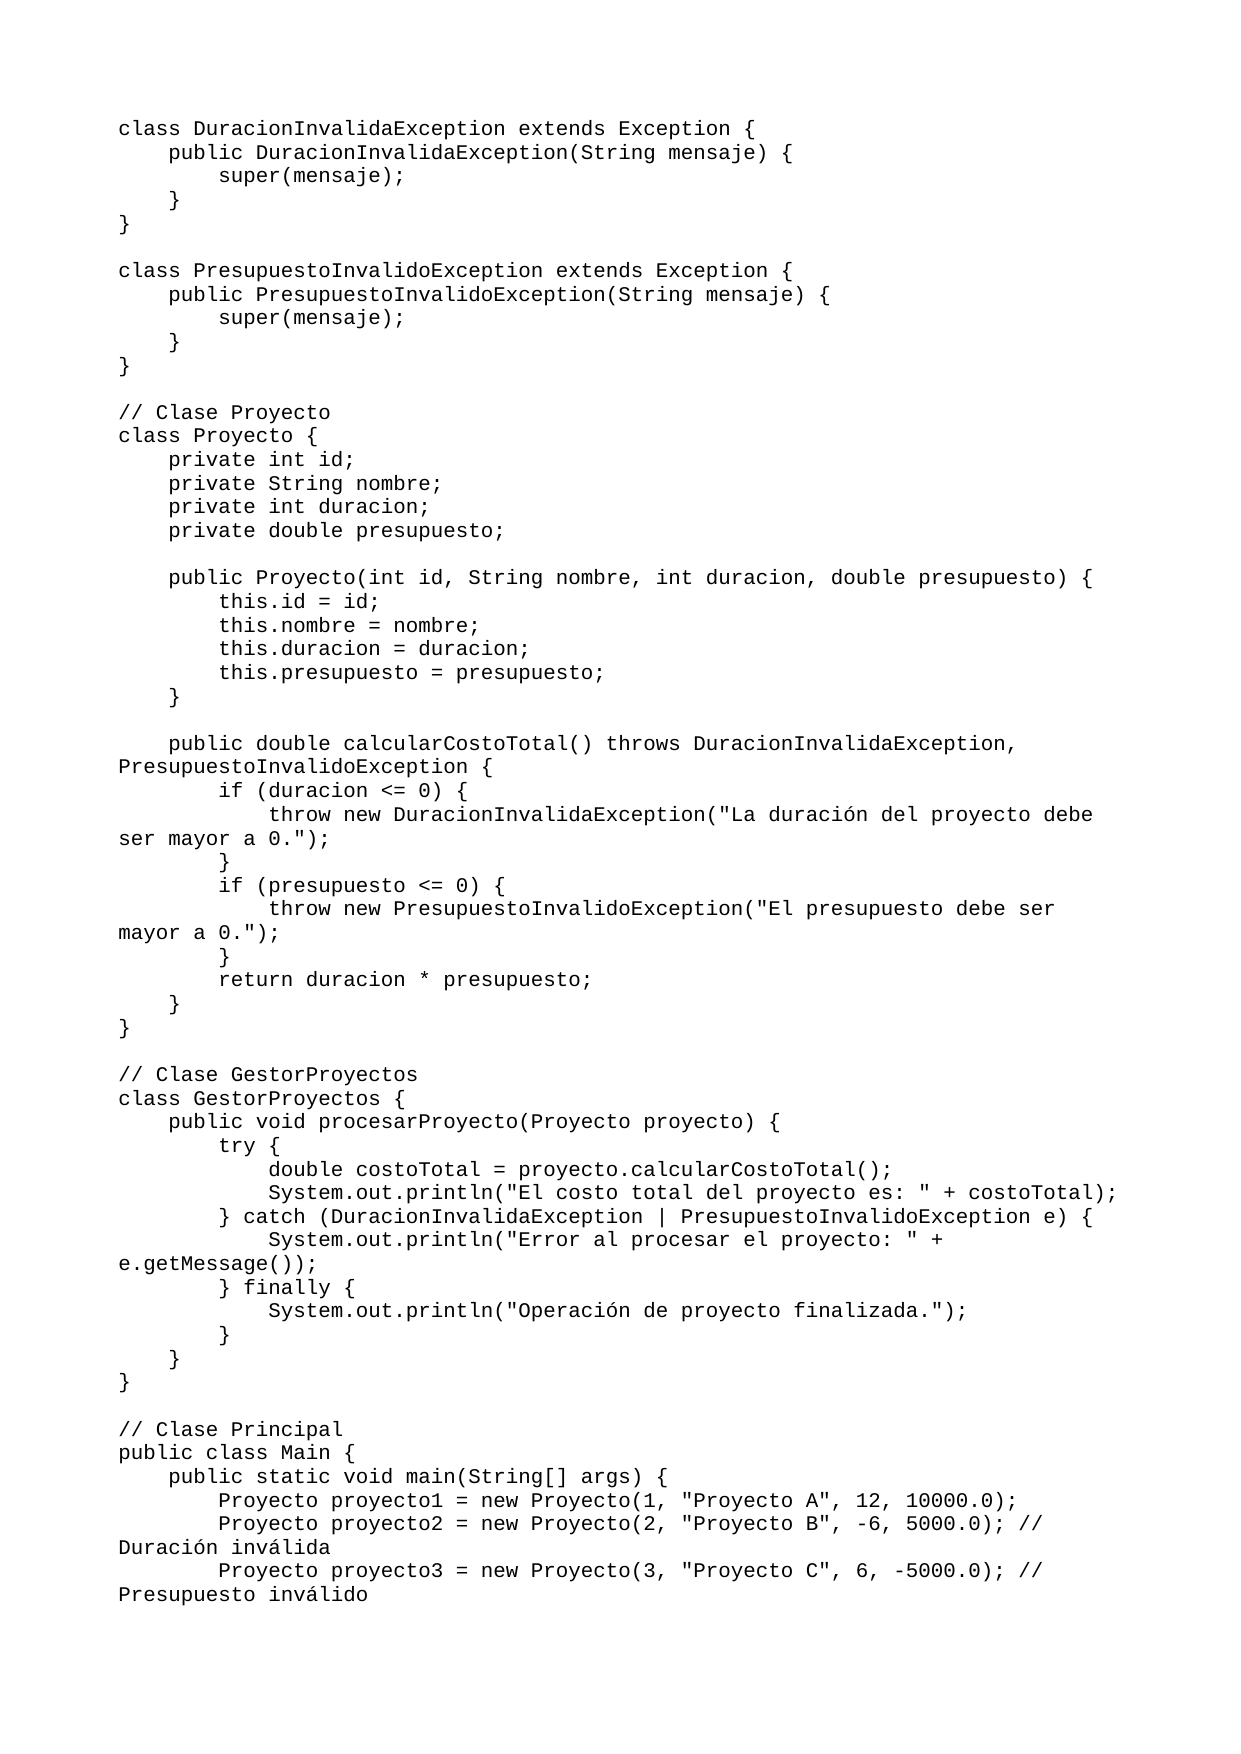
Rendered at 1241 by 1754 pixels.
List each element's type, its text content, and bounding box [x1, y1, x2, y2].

text Proyecto proyecto3 = new Proyecto(3, "Proyecto C", 6, -5000.0); // Presupuesto inválido [118, 1561, 1122, 1608]
text public double calcularCostoTotal() throws DuracionInvalidaException, PresupuestoInvalidoException { [118, 733, 1122, 780]
text } [118, 946, 1122, 969]
text this.duracion = duracion; [118, 638, 1122, 662]
text } [118, 1371, 1122, 1395]
text private double presupuesto; [118, 520, 1122, 544]
text this.nombre = nombre; [118, 615, 1122, 638]
text public DuracionInvalidaException(String mensaje) { [118, 142, 1122, 165]
text } [118, 1017, 1122, 1040]
text super(mensaje); [118, 165, 1122, 189]
text } [118, 1324, 1122, 1348]
text this.presupuesto = presupuesto; [118, 662, 1122, 686]
text throw new PresupuestoInvalidoException("El presupuesto debe ser mayor a 0."); [118, 898, 1122, 946]
text System.out.println("El costo total del proyecto es: " + costoTotal); [118, 1182, 1122, 1206]
text } [118, 189, 1122, 213]
text this.id = id; [118, 591, 1122, 615]
text throw new DuracionInvalidaException("La duración del proyecto debe ser mayor a 0."); [118, 804, 1122, 851]
text } [118, 993, 1122, 1017]
text } [118, 331, 1122, 354]
text public static void main(String[] args) { [118, 1466, 1122, 1489]
text class PresupuestoInvalidoException extends Exception { [118, 260, 1122, 284]
text } [118, 213, 1122, 236]
text public Proyecto(int id, String nombre, int duracion, double presupuesto) { [118, 567, 1122, 591]
text class DuracionInvalidaException extends Exception { [118, 118, 1122, 142]
text public PresupuestoInvalidoException(String mensaje) { [118, 284, 1122, 307]
text try { [118, 1135, 1122, 1158]
text if (presupuesto <= 0) { [118, 875, 1122, 898]
text public void procesarProyecto(Proyecto proyecto) { [118, 1111, 1122, 1135]
text // Clase GestorProyectos [118, 1064, 1122, 1088]
text super(mensaje); [118, 307, 1122, 331]
text if (duracion <= 0) { [118, 780, 1122, 804]
text } [118, 686, 1122, 709]
text Proyecto proyecto1 = new Proyecto(1, "Proyecto A", 12, 10000.0); [118, 1489, 1122, 1513]
text return duracion * presupuesto; [118, 969, 1122, 993]
text double costoTotal = proyecto.calcularCostoTotal(); [118, 1158, 1122, 1182]
text System.out.println("Operación de proyecto finalizada."); [118, 1300, 1122, 1324]
text System.out.println("Error al procesar el proyecto: " + e.getMessage()); [118, 1229, 1122, 1277]
text public class Main { [118, 1442, 1122, 1466]
text } catch (DuracionInvalidaException | PresupuestoInvalidoException e) { [118, 1206, 1122, 1229]
text class Proyecto { [118, 426, 1122, 449]
text } [118, 1348, 1122, 1371]
text private String nombre; [118, 473, 1122, 496]
text } finally { [118, 1277, 1122, 1300]
text private int duracion; [118, 496, 1122, 520]
text } [118, 851, 1122, 875]
text // Clase Principal [118, 1419, 1122, 1442]
text Proyecto proyecto2 = new Proyecto(2, "Proyecto B", -6, 5000.0); // Duración inválida [118, 1513, 1122, 1561]
text } [118, 354, 1122, 378]
text // Clase Proyecto [118, 402, 1122, 426]
text private int id; [118, 449, 1122, 473]
text class GestorProyectos { [118, 1088, 1122, 1111]
